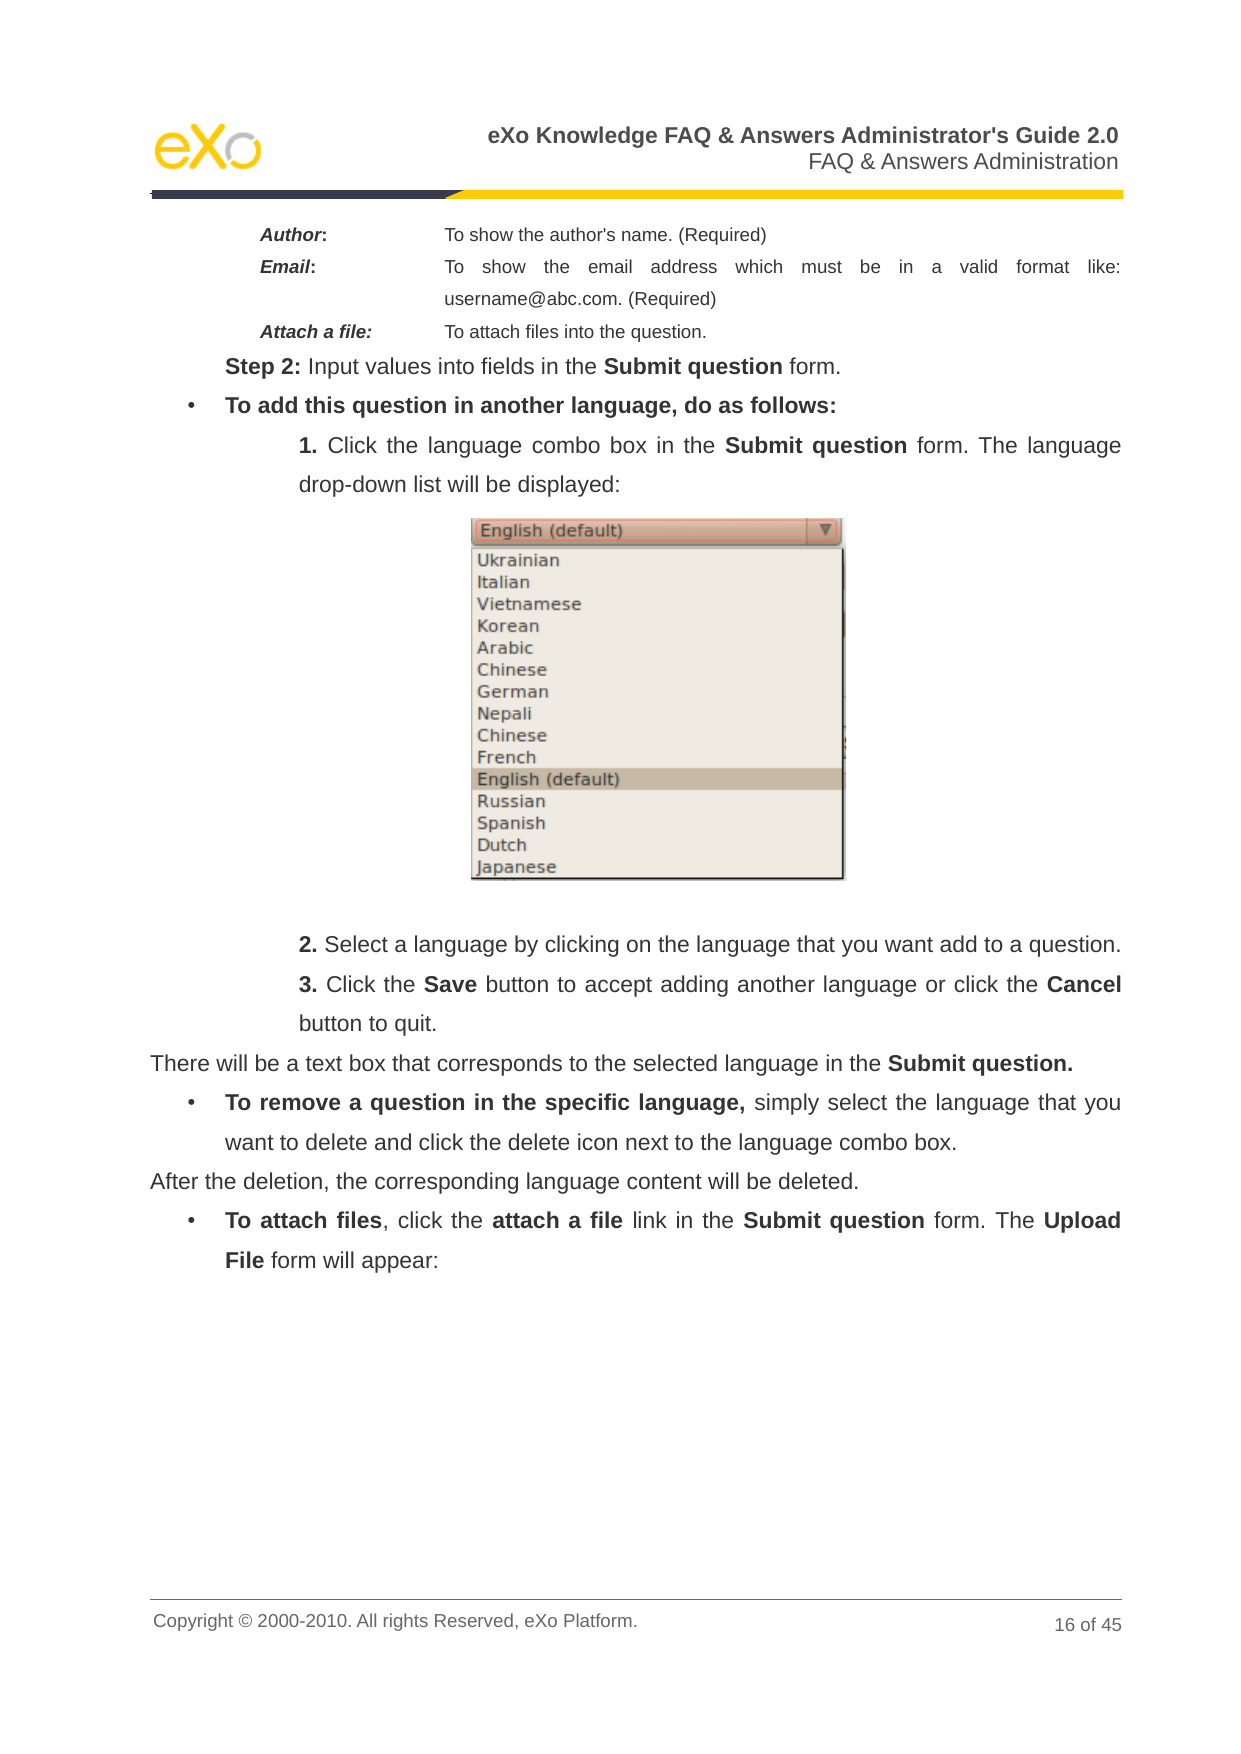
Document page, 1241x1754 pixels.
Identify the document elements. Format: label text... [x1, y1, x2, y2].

list To remove a question in the specific language, simply select the language that you want to delete and click the delete icon next to the language combo box. [187, 1089, 1122, 1155]
text After the deletion, the corresponding language content will be deleted. [150, 1168, 1122, 1194]
list To attach files, click the attach a file link in the Submit question form. The Upload File form will appear: [187, 1207, 1122, 1273]
text Email: To show the email address which must be in a valid format like: username@abc.com. (Required) [260, 256, 1122, 310]
text Attach a file: To attach files into the question. [260, 320, 1122, 342]
picture [151, 190, 1124, 199]
list 1. Click the language combo box in the Submit question form. The language drop-down list will be displayed: [261, 432, 1122, 497]
text There will be a text box that corresponds to the selected language in the Submit question. [3, 1049, 1122, 1076]
list 2. Select a language by clicking on the language that you want add to a question. [261, 931, 1122, 957]
text Author: To show the author's name. (Required) [260, 223, 1122, 245]
list Step 2: Input values into fields in the Submit question form. [187, 353, 1122, 379]
list To add this question in another language, do as follows: [187, 392, 1122, 418]
list 3. Click the Save button to accept adding another language or click the Cancel button to quit. [261, 971, 1122, 1036]
picture [471, 518, 847, 881]
picture [155, 123, 262, 170]
